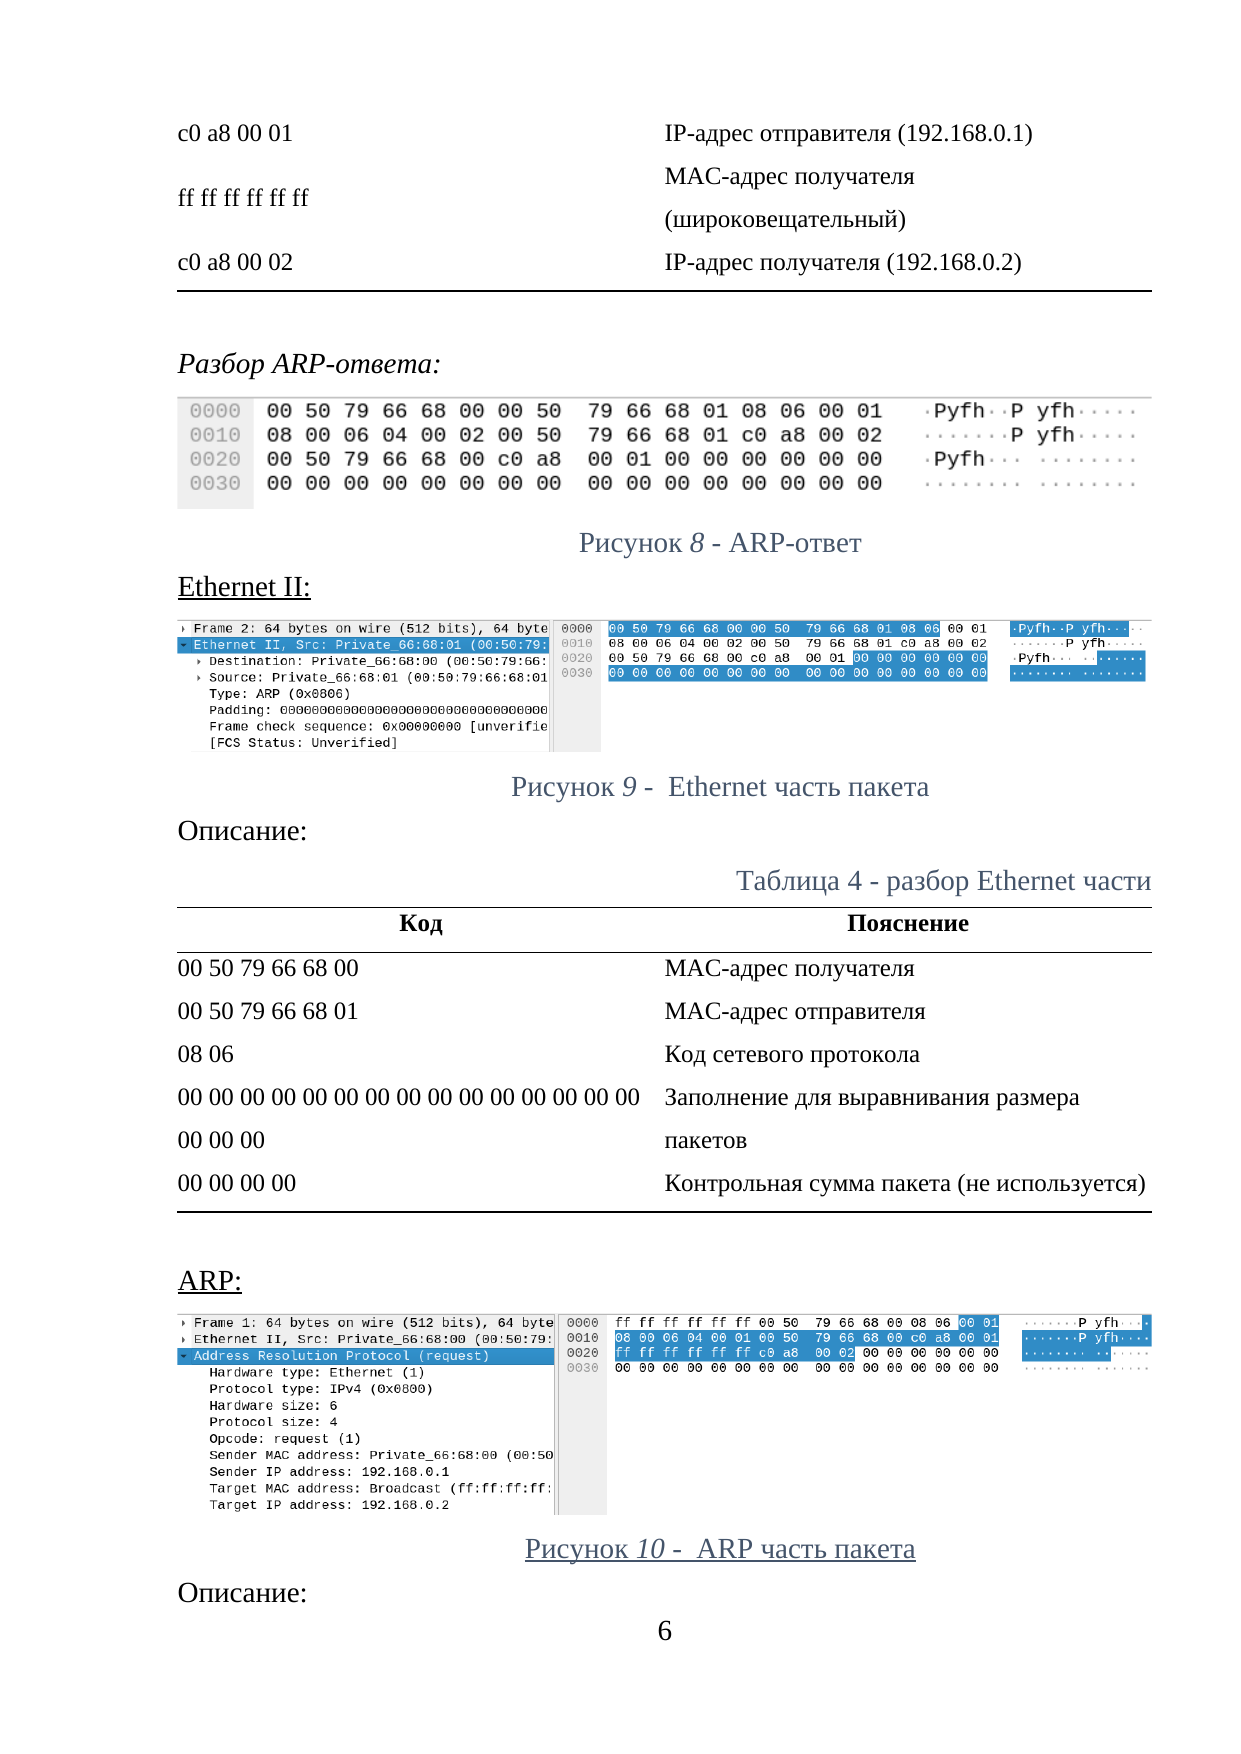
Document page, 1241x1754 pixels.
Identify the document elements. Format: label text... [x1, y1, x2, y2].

table_cell 00 50 79 66 68 00 [177, 953, 664, 996]
text Описание: [177, 1575, 1152, 1608]
text Описание: [177, 813, 1152, 846]
table_cell Код сетевого протокола [664, 1039, 1152, 1082]
list Рисунок 8 - ARP-ответ [251, 509, 1152, 559]
table_cell MAC-адрес получателя (широковещательный) [664, 161, 1152, 247]
table_cell Контрольная сумма пакета (не используется) [664, 1168, 1152, 1211]
picture [177, 1313, 1152, 1515]
list Рисунок 9 - Ethernet часть пакета [251, 752, 1152, 802]
picture [177, 396, 1152, 509]
subtitle Разбор ARP-ответа: [177, 346, 1152, 380]
table_cell IP-адрес получателя (192.168.0.2) [664, 247, 1152, 290]
table_cell c0 a8 00 01 [177, 118, 664, 161]
table_cell 00 00 00 00 [177, 1168, 664, 1211]
table_cell 00 00 00 00 00 00 00 00 00 00 00 00 00 00 00 00 00 00 [177, 1082, 664, 1168]
table_cell 00 50 79 66 68 01 [177, 996, 664, 1039]
table_cell IP-адрес отправителя (192.168.0.1) [664, 118, 1152, 161]
table_cell 08 06 [177, 1039, 664, 1082]
table_cell MAC-адрес получателя [664, 953, 1152, 996]
picture [177, 619, 1152, 752]
table_cell c0 a8 00 02 [177, 247, 664, 290]
list Рисунок 10 - ARP часть пакета [251, 1515, 1152, 1564]
table_cell ff ff ff ff ff ff [177, 161, 664, 247]
text Таблица 4 - разбор Ethernet части [177, 863, 1152, 896]
table_cell Заполнение для выравнивания размера пакетов [664, 1082, 1152, 1168]
table_header Пояснение [664, 908, 1152, 951]
table_header Код [177, 908, 664, 951]
table_cell MAC-адрес отправителя [664, 996, 1152, 1039]
text Ethernet II: [177, 569, 1152, 603]
text ARP: [177, 1263, 1152, 1297]
